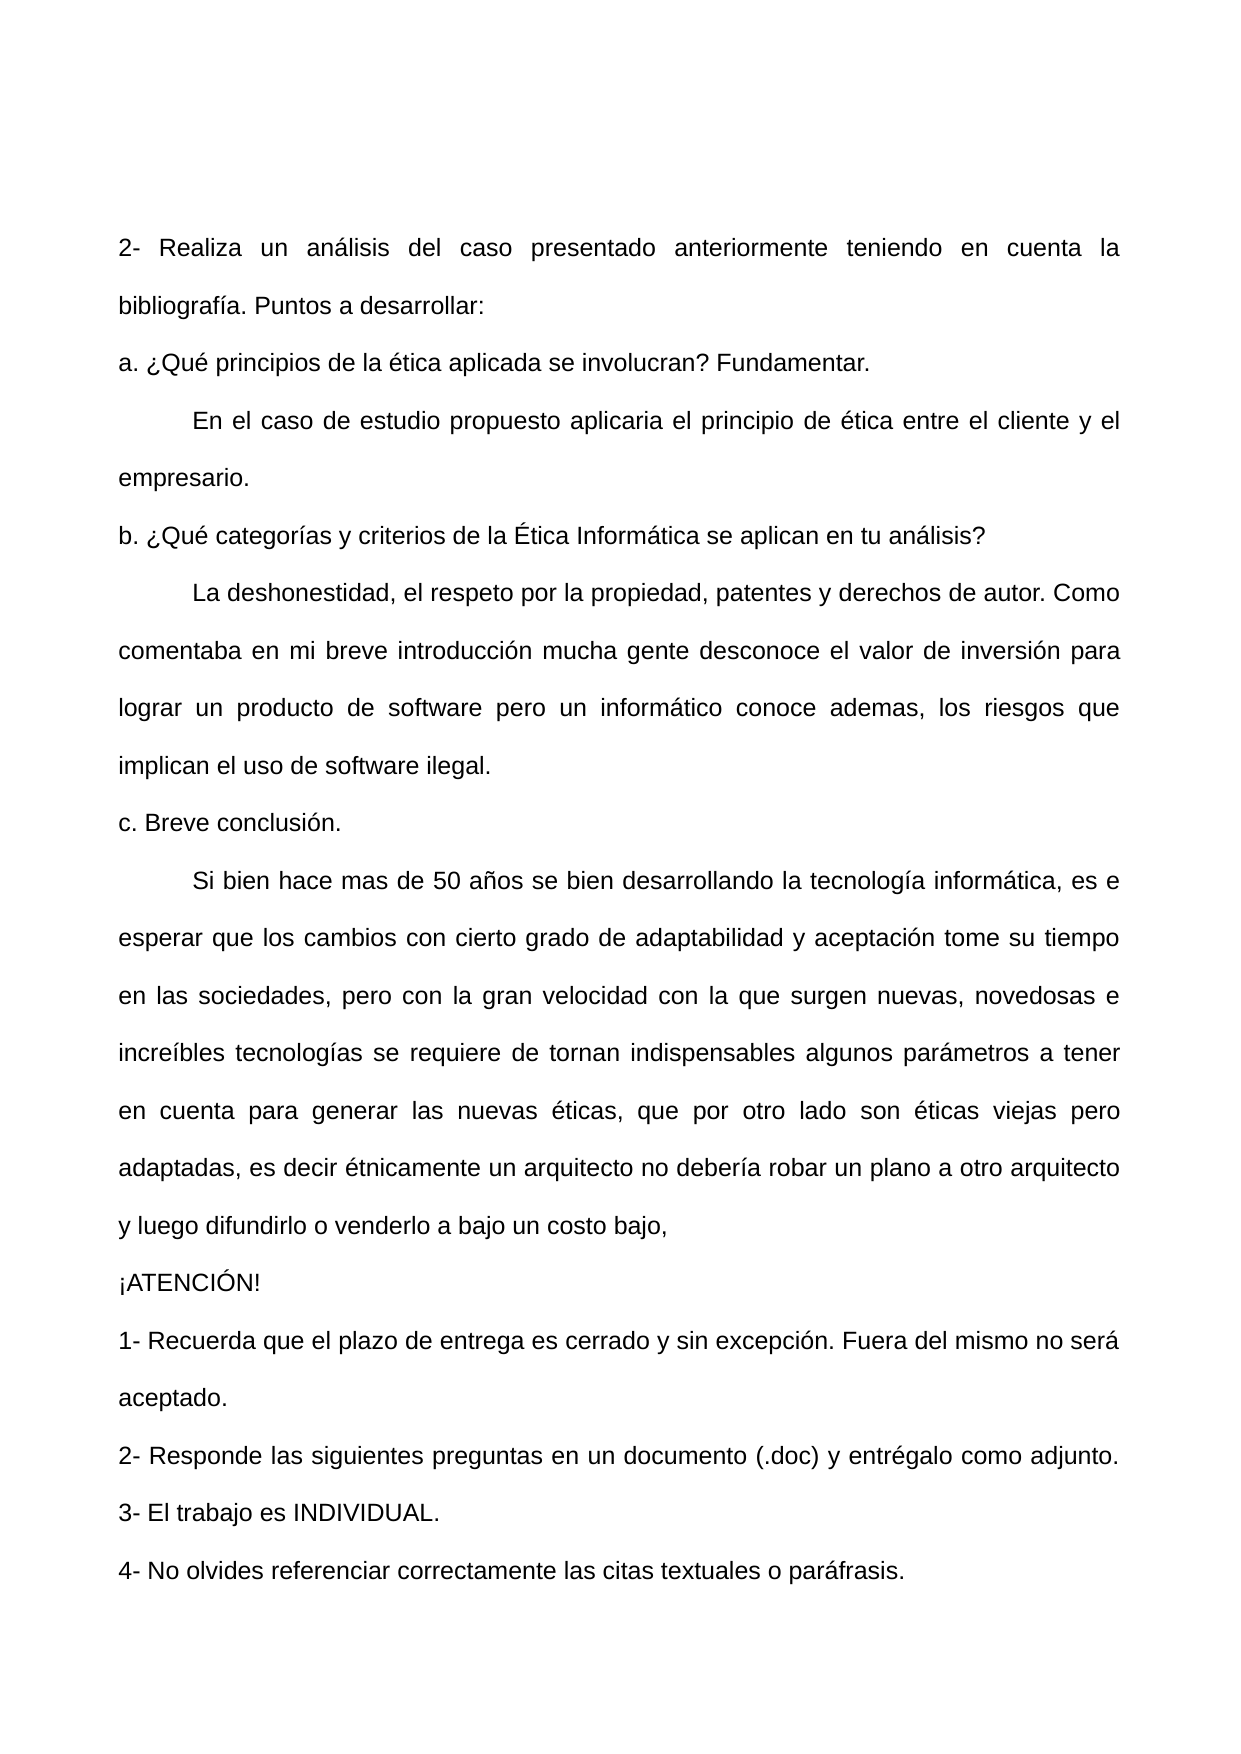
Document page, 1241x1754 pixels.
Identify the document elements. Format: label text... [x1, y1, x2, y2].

text a. ¿Qué principios de la ética aplicada se involucran? Fundamentar. [118, 348, 1122, 377]
text En el caso de estudio propuesto aplicaria el principio de ética entre el cliente y el empresario. [118, 406, 1122, 492]
text b. ¿Qué categorías y criterios de la Ética Informática se aplican en tu análisis? [118, 521, 1122, 549]
text 4- No olvides referenciar correctamente las citas textuales o paráfrasis. [118, 1556, 1122, 1584]
text ¡ATENCIÓN! [118, 1268, 1122, 1297]
text Si bien hace mas de 50 años se bien desarrollando la tecnología informática, es e esperar que los cambios con cierto grado de adaptabilidad y aceptación tome su tiempo en las sociedades, pero con la gran velocidad con la que surgen nuevas, novedosas e increíbles tecnologías se requiere de tornan indispensables algunos parámetros a tener en cuenta para generar las nuevas éticas, que por otro lado son éticas viejas pero adaptadas, es decir étnicamente un arquitecto no debería robar un plano a otro arquitecto y luego difundirlo o venderlo a bajo un costo bajo, [118, 866, 1122, 1239]
text La deshonestidad, el respeto por la propiedad, patentes y derechos de autor. Como comentaba en mi breve introducción mucha gente desconoce el valor de inversión para lograr un producto de software pero un informático conoce ademas, los riesgos que implican el uso de software ilegal. [118, 578, 1122, 779]
text 1- Recuerda que el plazo de entrega es cerrado y sin excepción. Fuera del mismo no será aceptado. [118, 1326, 1122, 1412]
text c. Breve conclusión. [118, 808, 1122, 837]
text 2- Realiza un análisis del caso presentado anteriormente teniendo en cuenta la bibliografía. Puntos a desarrollar: [118, 233, 1122, 319]
text 2- Responde las siguientes preguntas en un documento (.doc) y entrégalo como adjunto. 3- El trabajo es INDIVIDUAL. [118, 1441, 1122, 1527]
